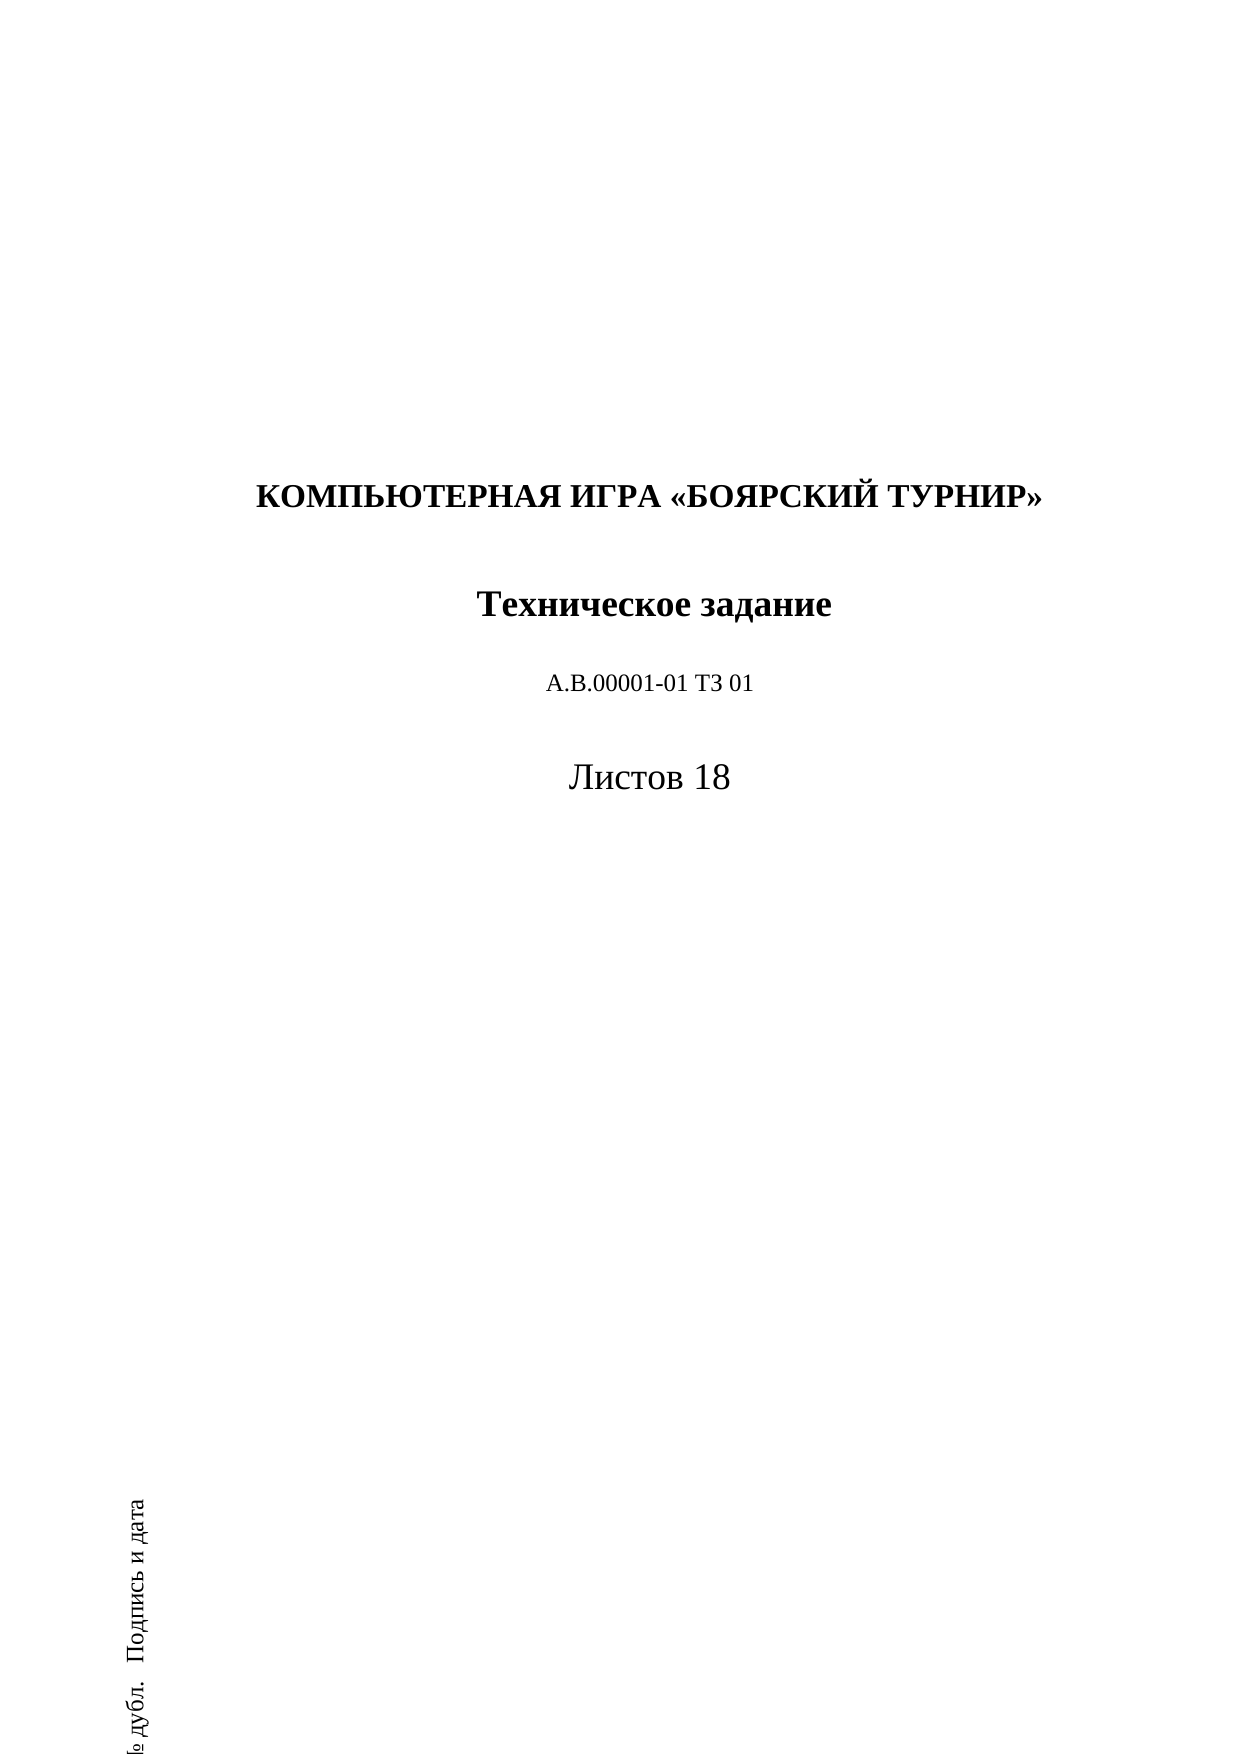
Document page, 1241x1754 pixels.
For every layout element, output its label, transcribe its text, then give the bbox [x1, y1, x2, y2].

text Компьютерная игра «боярский турнир» [118, 476, 1181, 515]
text А.В.00001-01 ТЗ 01 [118, 668, 1181, 697]
text Листов 18 [118, 754, 1181, 797]
text Техническое задание [118, 582, 1181, 625]
